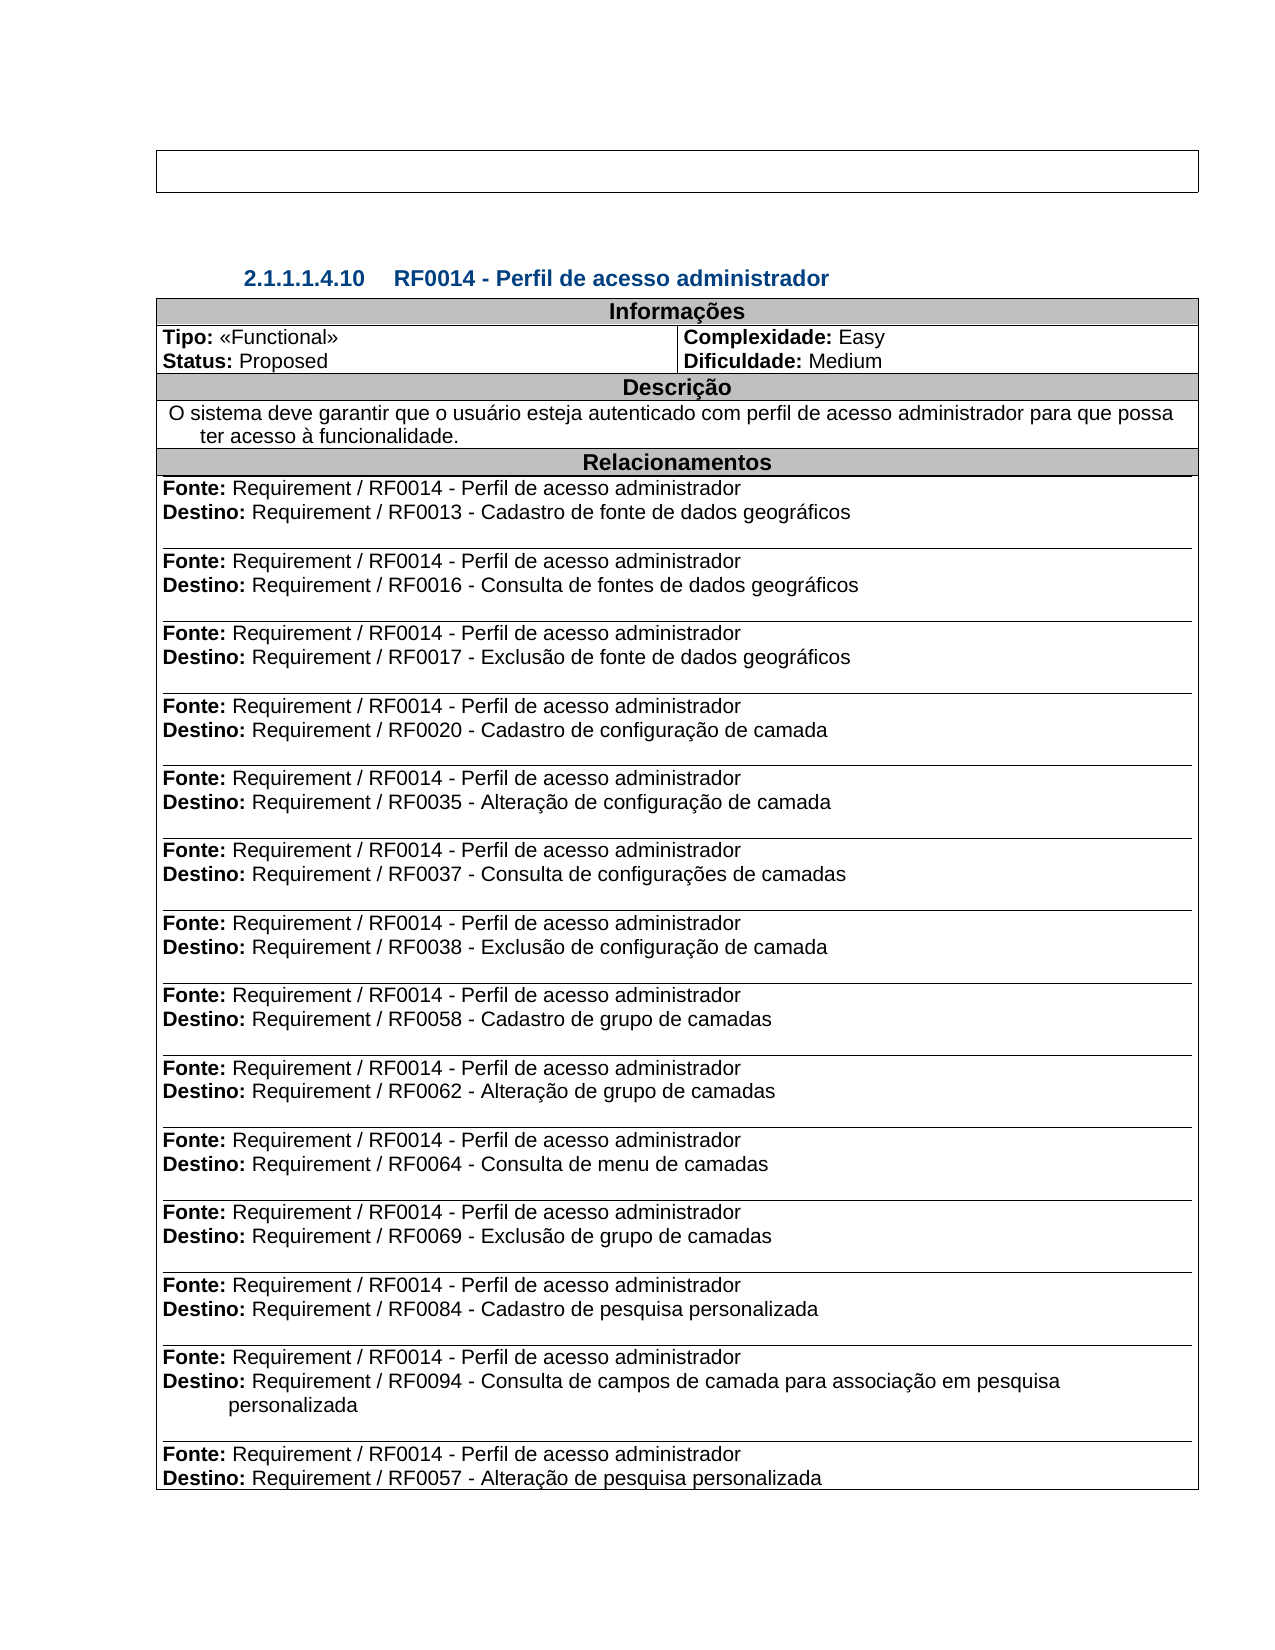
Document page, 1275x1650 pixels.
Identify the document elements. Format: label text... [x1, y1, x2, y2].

table_cell Fonte: Requirement / RF0014 - Perfil de acesso administrador Destino: Requirement / RF0020 - Cadastro de configuração de camada [163, 694, 1192, 765]
table_cell Complexidade: Easy Dificuldade: Medium [678, 326, 1198, 373]
table_cell Fonte: Requirement / RF0014 - Perfil de acesso administrador Destino: Requirement / RF0062 - Alteração de grupo de camadas [163, 1056, 1192, 1127]
table_cell [157, 476, 1198, 1489]
table_cell Fonte: Requirement / RF0014 - Perfil de acesso administrador Destino: Requirement / RF0057 - Alteração de pesquisa personalizada [163, 1442, 1192, 1489]
table_cell Fonte: Requirement / RF0014 - Perfil de acesso administrador Destino: Requirement / RF0064 - Consulta de menu de camadas [163, 1128, 1192, 1200]
table_cell Tipo: «Functional» Status: Proposed [157, 326, 677, 373]
table_header Informações [157, 299, 1198, 324]
table_cell Relacionamentos [157, 449, 1198, 475]
table_cell Fonte: Requirement / RF0014 - Perfil de acesso administrador Destino: Requirement / RF0084 - Cadastro de pesquisa personalizada [163, 1273, 1192, 1344]
table_cell Fonte: Requirement / RF0014 - Perfil de acesso administrador Destino: Requirement / RF0069 - Exclusão de grupo de camadas [163, 1201, 1192, 1272]
table_cell Descrição [157, 374, 1198, 400]
table_cell Fonte: Requirement / RF0014 - Perfil de acesso administrador Destino: Requirement / RF0035 - Alteração de configuração de camada [163, 766, 1192, 838]
table_cell Fonte: Requirement / RF0014 - Perfil de acesso administrador Destino: Requirement / RF0017 - Exclusão de fonte de dados geográficos [163, 622, 1192, 693]
table_cell Fonte: Requirement / RF0014 - Perfil de acesso administrador Destino: Requirement / RF0038 - Exclusão de configuração de camada [163, 911, 1192, 982]
table_header Fonte: Requirement / RF0014 - Perfil de acesso administrador Destino: Requirement / RF0013 - Cadastro de fonte de dados geográficos [163, 477, 1192, 548]
table_cell [157, 151, 1198, 192]
table_cell Fonte: Requirement / RF0014 - Perfil de acesso administrador Destino: Requirement / RF0016 - Consulta de fontes de dados geográficos [163, 549, 1192, 621]
table_cell O sistema deve garantir que o usuário esteja autenticado com perfil de acesso administrador para que possa ter acesso à funcionalidade. [157, 401, 1198, 448]
table_cell Fonte: Requirement / RF0014 - Perfil de acesso administrador Destino: Requirement / RF0037 - Consulta de configurações de camadas [163, 839, 1192, 910]
list RF0014 - Perfil de acesso administrador [244, 265, 1125, 291]
table_cell Fonte: Requirement / RF0014 - Perfil de acesso administrador Destino: Requirement / RF0094 - Consulta de campos de camada para associação em pesquisa personalizada [163, 1346, 1192, 1441]
table_cell Fonte: Requirement / RF0014 - Perfil de acesso administrador Destino: Requirement / RF0058 - Cadastro de grupo de camadas [163, 984, 1192, 1055]
